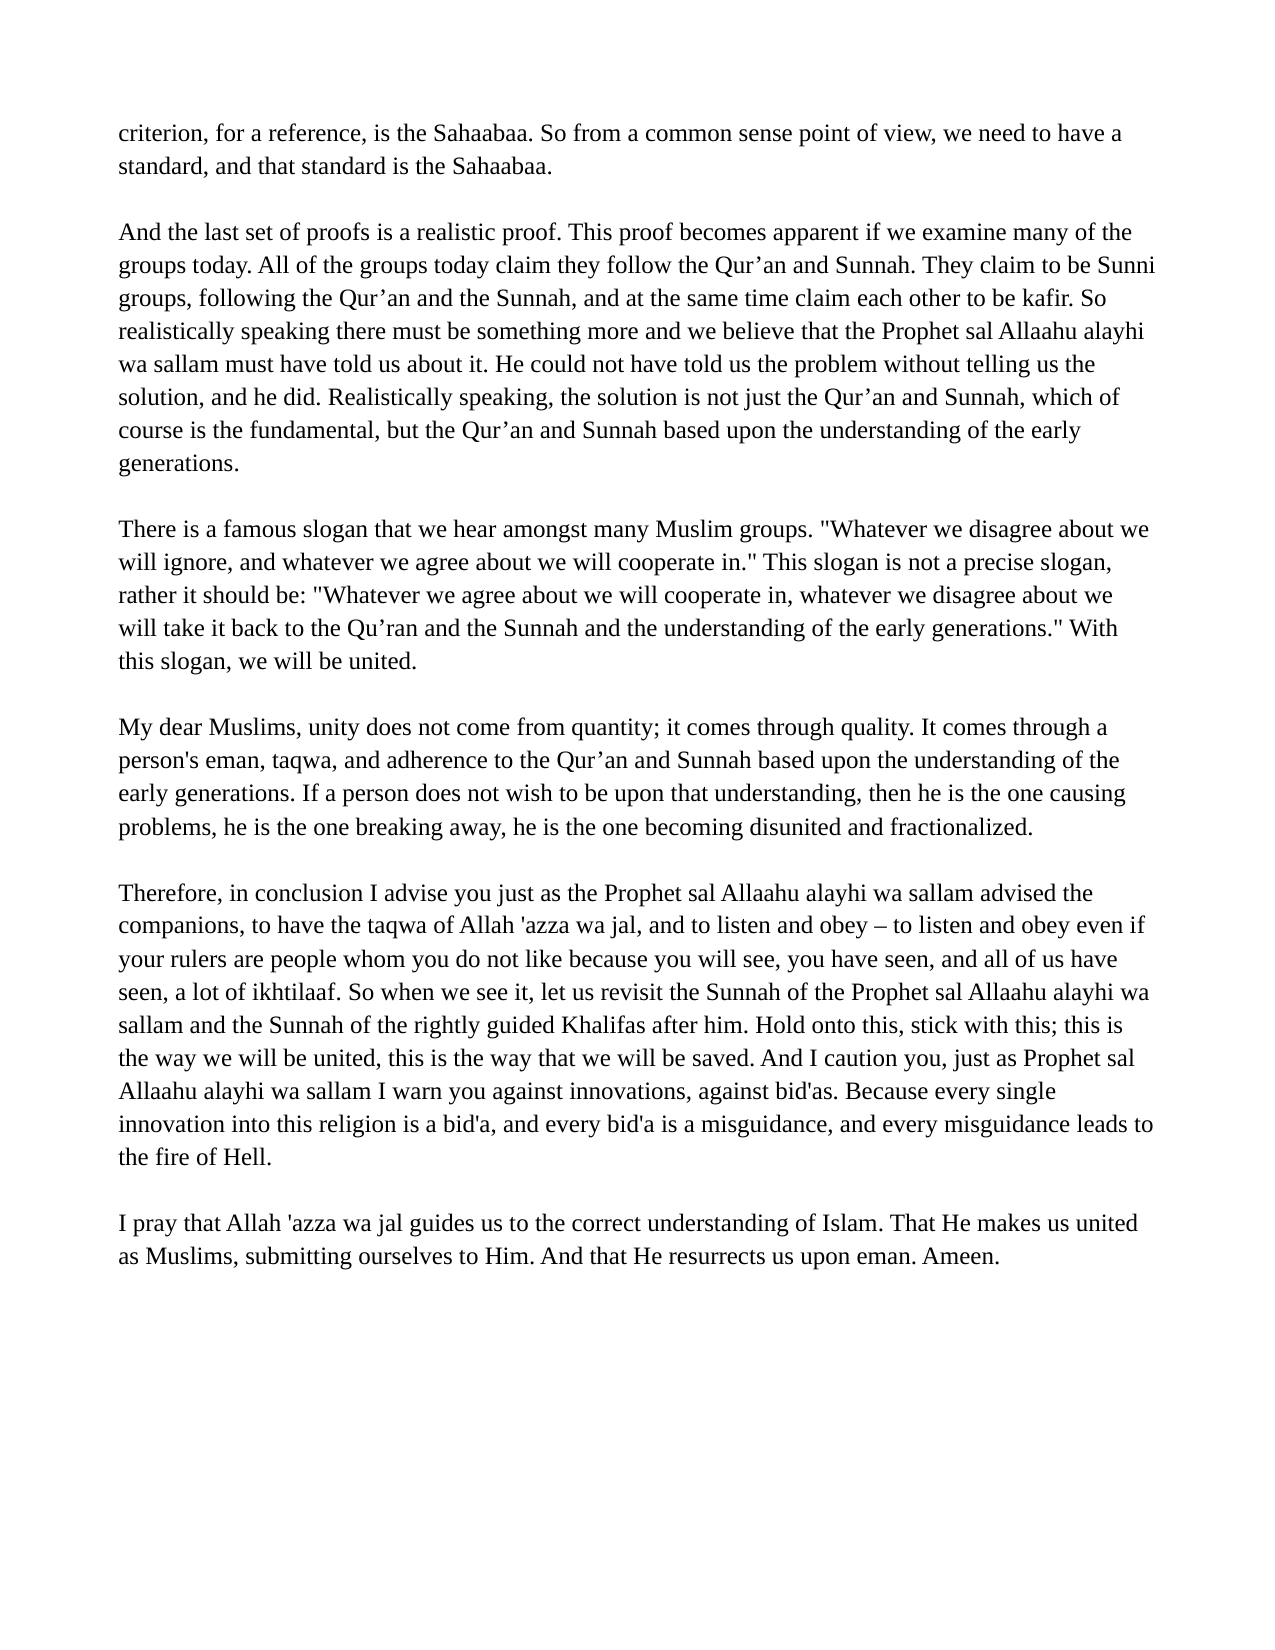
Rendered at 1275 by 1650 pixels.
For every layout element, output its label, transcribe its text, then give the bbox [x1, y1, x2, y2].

text criterion, for a reference, is the Sahaabaa. So from a common sense point of view, we need to have a standard, and that standard is the Sahaabaa. And the last set of proofs is a realistic proof. This proof becomes apparent if we examine many of the groups today. All of the groups today claim they follow the Qur’an and Sunnah. They claim to be Sunni groups, following the Qur’an and the Sunnah, and at the same time claim each other to be kafir. So realistically speaking there must be something more and we believe that the Prophet sal Allaahu alayhi wa sallam must have told us about it. He could not have told us the problem without telling us the solution, and he did. Realistically speaking, the solution is not just the Qur’an and Sunnah, which of course is the fundamental, but the Qur’an and Sunnah based upon the understanding of the early generations. There is a famous slogan that we hear amongst many Muslim groups. "Whatever we disagree about we will ignore, and whatever we agree about we will cooperate in." This slogan is not a precise slogan, rather it should be: "Whatever we agree about we will cooperate in, whatever we disagree about we will take it back to the Qu’ran and the Sunnah and the understanding of the early generations." With this slogan, we will be united. My dear Muslims, unity does not come from quantity; it comes through quality. It comes through a person's eman, taqwa, and adherence to the Qur’an and Sunnah based upon the understanding of the early generations. If a person does not wish to be upon that understanding, then he is the one causing problems, he is the one breaking away, he is the one becoming disunited and fractionalized. Therefore, in conclusion I advise you just as the Prophet sal Allaahu alayhi wa sallam advised the companions, to have the taqwa of Allah 'azza wa jal, and to listen and obey – to listen and obey even if your rulers are people whom you do not like because you will see, you have seen, and all of us have seen, a lot of ikhtilaaf. So when we see it, let us revisit the Sunnah of the Prophet sal Allaahu alayhi wa sallam and the Sunnah of the rightly guided Khalifas after him. Hold onto this, stick with this; this is the way we will be united, this is the way that we will be saved. And I caution you, just as Prophet sal Allaahu alayhi wa sallam I warn you against innovations, against bid'as. Because every single innovation into this religion is a bid'a, and every bid'a is a misguidance, and every misguidance leads to the fire of Hell. I pray that Allah 'azza wa jal guides us to the correct understanding of Islam. That He makes us united as Muslims, submitting ourselves to Him. And that He resurrects us upon eman. Ameen. [118, 118, 1157, 1269]
